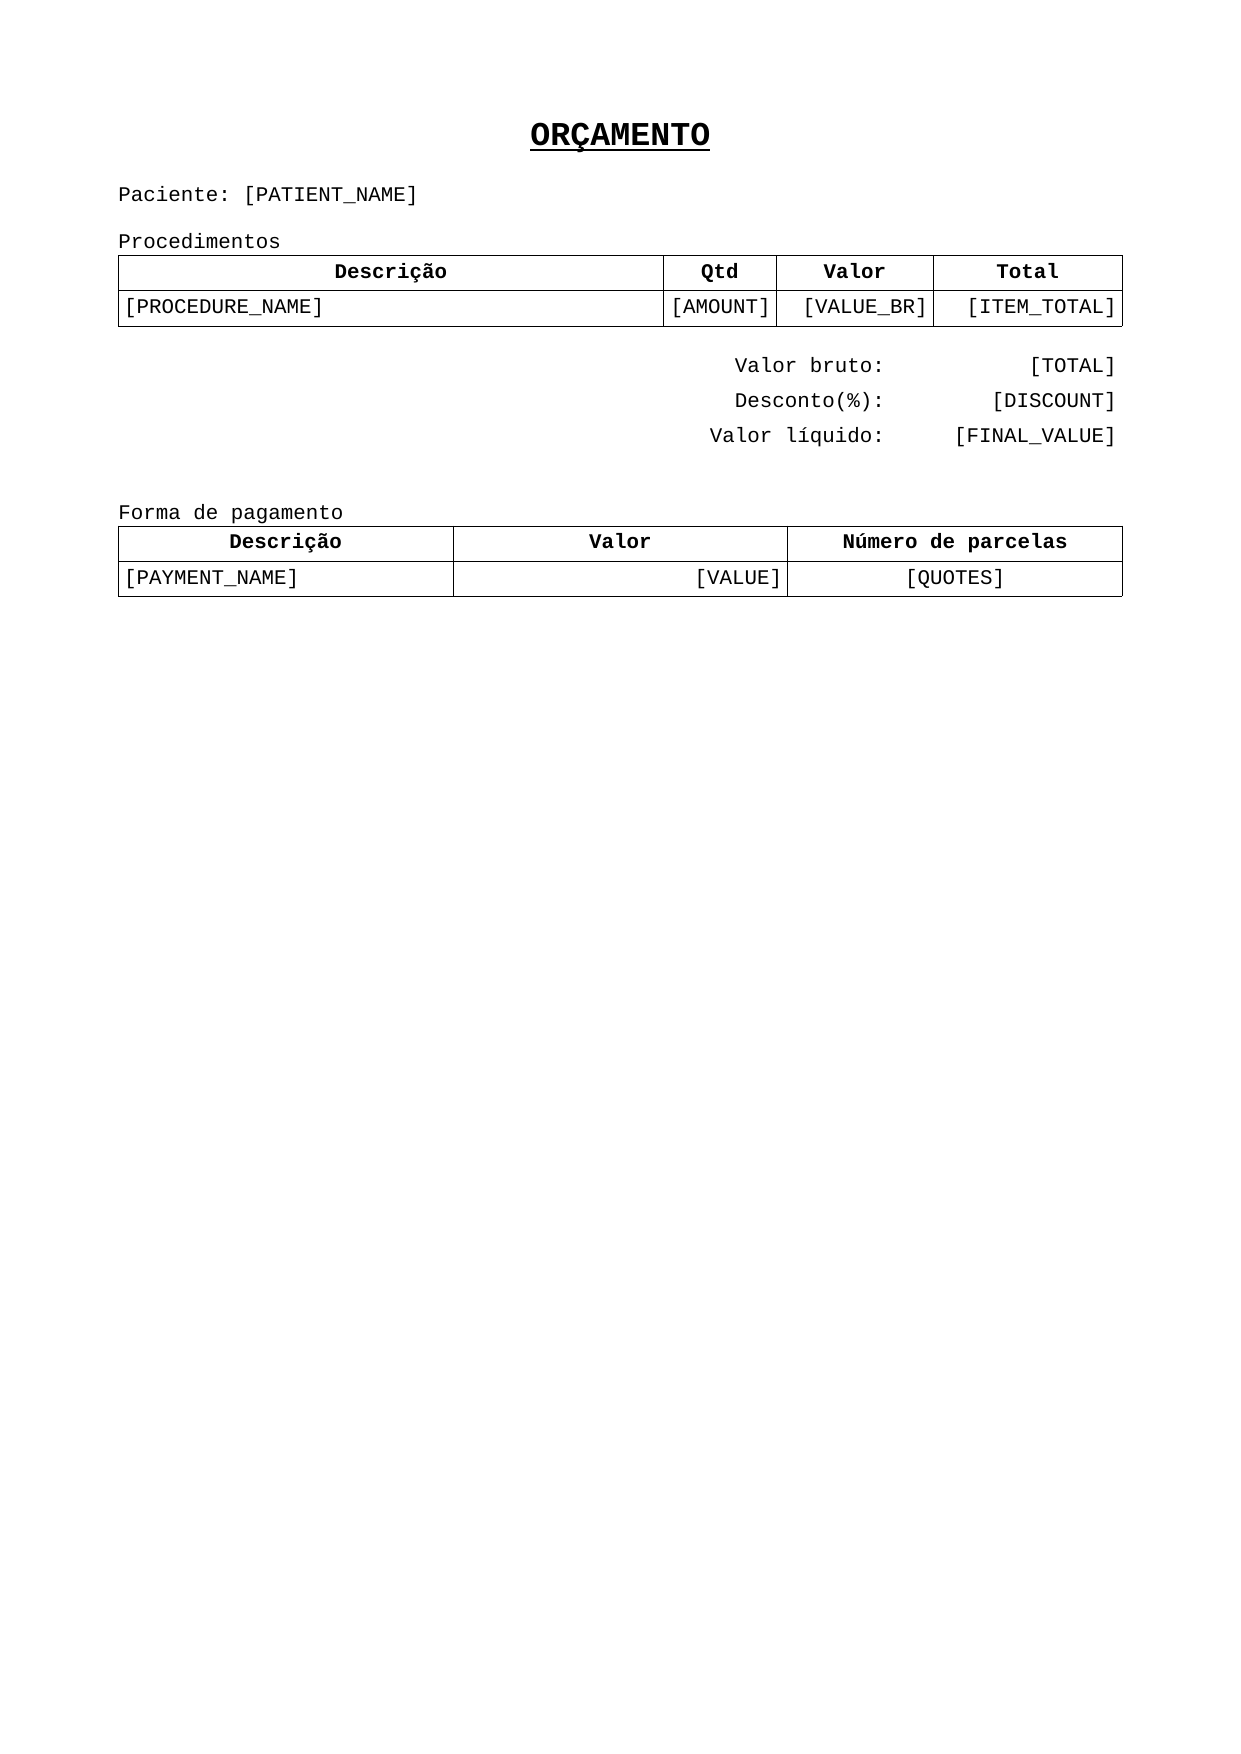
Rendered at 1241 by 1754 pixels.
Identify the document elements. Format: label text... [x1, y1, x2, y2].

table_cell [ITEM_TOTAL] [934, 291, 1122, 326]
text Paciente: [PATIENT_NAME] [118, 184, 1122, 208]
table_header Valor [454, 527, 787, 561]
table_cell [PROCEDURE_NAME] [119, 291, 663, 326]
table_cell [FINAL_VALUE] [890, 420, 1122, 455]
table_header Descrição [119, 256, 663, 290]
table_cell Desconto(%): [702, 385, 890, 419]
table_header Total [934, 256, 1122, 290]
text ORÇAMENTO [118, 118, 1122, 156]
table_cell [DISCOUNT] [890, 385, 1122, 419]
table_header Descrição [119, 527, 453, 561]
table_cell [VALUE] [454, 562, 787, 596]
text Procedimentos [118, 232, 1122, 255]
text Forma de pagamento [118, 502, 1122, 526]
table_cell [AMOUNT] [664, 291, 776, 326]
table_header Número de parcelas [788, 527, 1122, 561]
table_header Valor [777, 256, 933, 290]
table_cell [VALUE_BR] [777, 291, 933, 326]
table_cell [QUOTES] [788, 562, 1122, 596]
table_cell Valor líquido: [702, 420, 890, 455]
table_header Qtd [664, 256, 776, 290]
table_cell [PAYMENT_NAME] [119, 562, 453, 596]
table_header Valor bruto: [702, 349, 890, 384]
table_header [TOTAL] [890, 349, 1122, 384]
